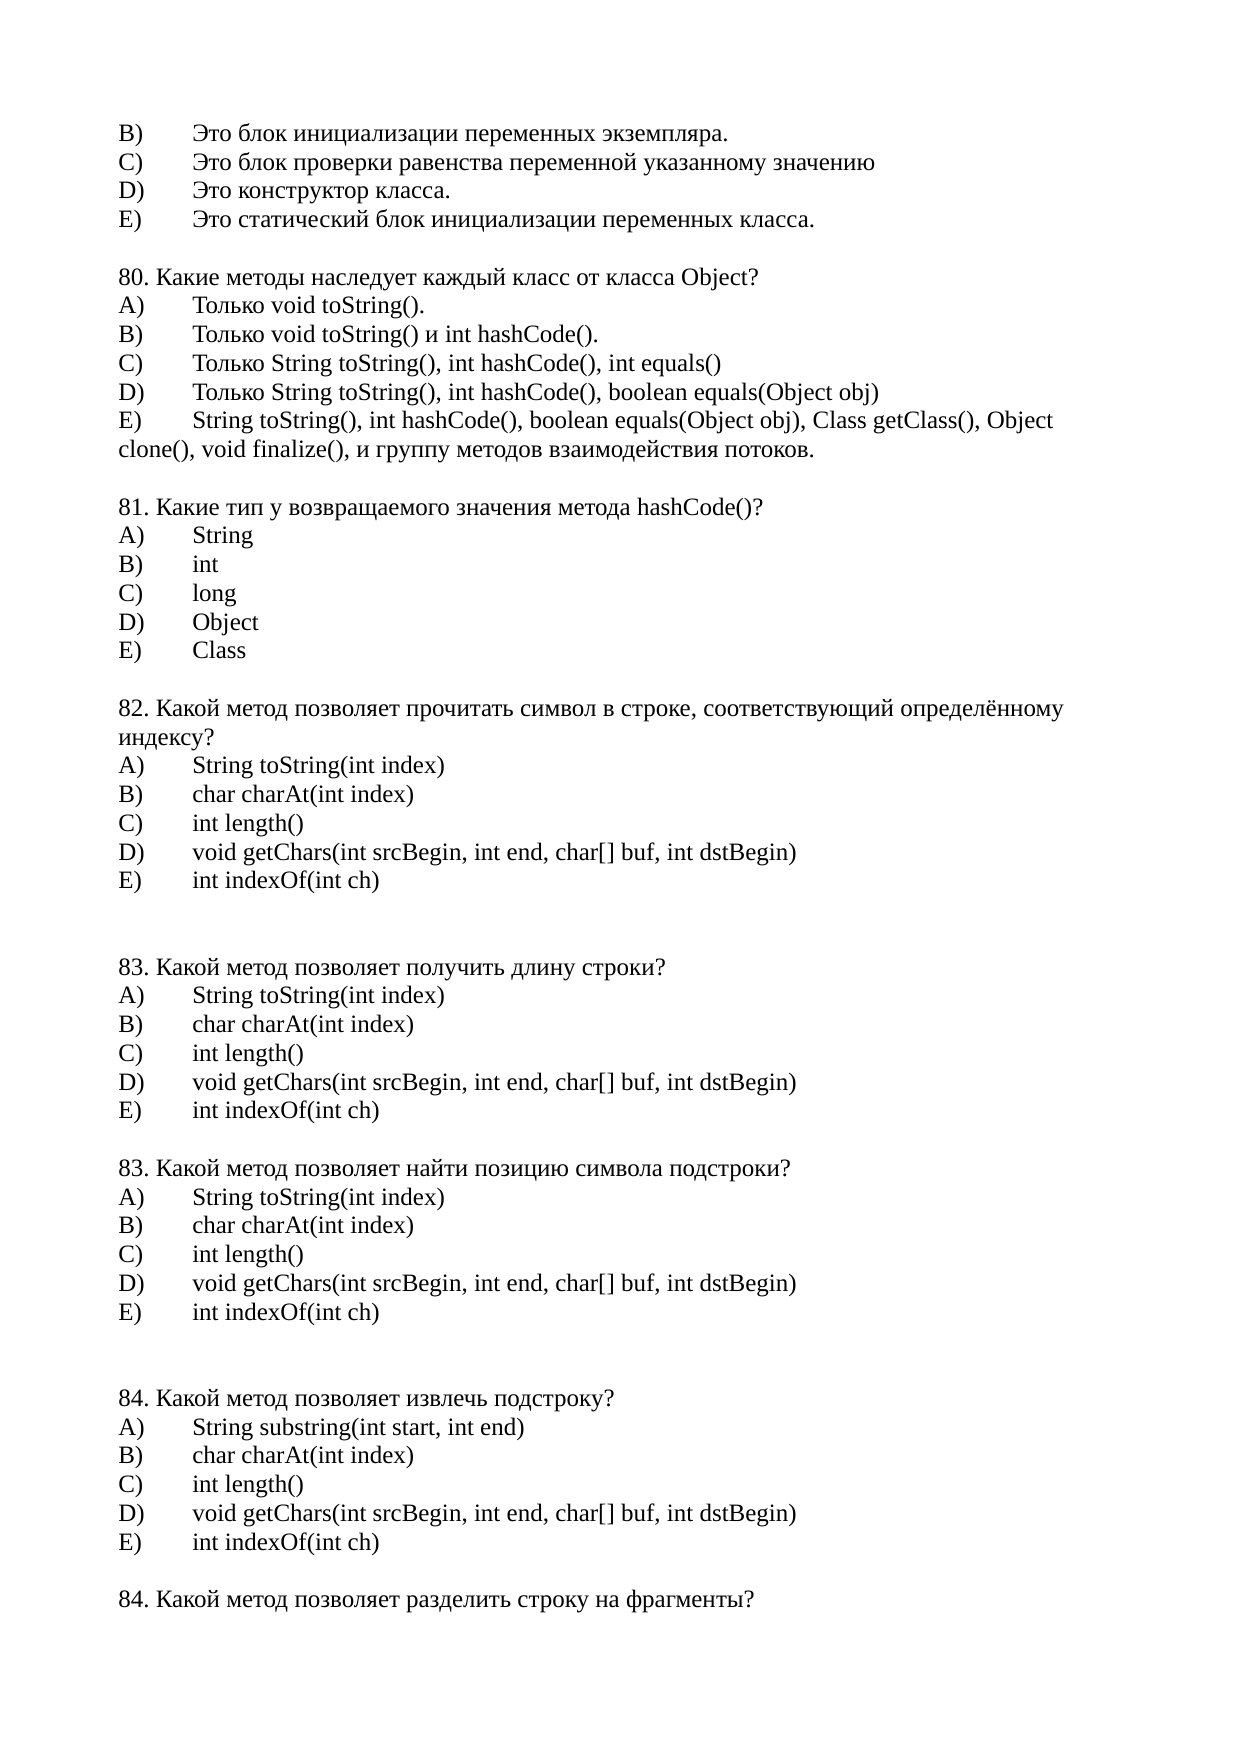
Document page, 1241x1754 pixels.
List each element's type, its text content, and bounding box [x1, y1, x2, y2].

text A) String substring(int start, int end) [118, 1412, 1122, 1441]
text B) char charAt(int index) C) int length() D) void getChars(int srcBegin, int end, char[] buf, int dstBegin) E) int indexOf(int ch) [118, 1441, 1122, 1556]
text B) Только void toString() и int hashCode(). C) Только String toString(), int hashCode(), int equals() D) Только String toString(), int hashCode(), boolean equals(Object obj) E) String toString(), int hashCode(), boolean equals(Object obj), Class getClass(), Object clone(), void finalize(), и группу методов взаимодействия потоков. [118, 319, 1122, 463]
text 80. Какие методы наследует каждый класс от класса Object? [118, 262, 1122, 291]
text 83. Какой метод позволяет найти позицию символа подстроки? [118, 1153, 1122, 1182]
text 84. Какой метод позволяет извлечь подстроку? [118, 1383, 1122, 1412]
text A) Только void toString(). [118, 291, 1122, 319]
text B) char charAt(int index) C) int length() D) void getChars(int srcBegin, int end, char[] buf, int dstBegin) E) int indexOf(int ch) [118, 1211, 1122, 1326]
text A) String toString(int index) [118, 751, 1122, 779]
text B) char charAt(int index) C) int length() D) void getChars(int srcBegin, int end, char[] buf, int dstBegin) E) int indexOf(int ch) [118, 1009, 1122, 1124]
text A) String toString(int index) [118, 1182, 1122, 1211]
text A) String [118, 521, 1122, 549]
text 82. Какой метод позволяет прочитать символ в строке, соответствующий определённому индексу? [118, 693, 1122, 751]
text B) int C) long D) Object E) Class [118, 549, 1122, 664]
text 84. Какой метод позволяет разделить строку на фрагменты? [118, 1584, 1122, 1613]
text B) char charAt(int index) C) int length() D) void getChars(int srcBegin, int end, char[] buf, int dstBegin) E) int indexOf(int ch) [118, 779, 1122, 894]
text B) Это блок инициализации переменных экземпляра. C) Это блок проверки равенства переменной указанному значению D) Это конструктор класса. E) Это статический блок инициализации переменных класса. [118, 118, 1122, 233]
text A) String toString(int index) [118, 981, 1122, 1009]
text 81. Какие тип у возвращаемого значения метода hashCode()? [118, 492, 1122, 521]
text 83. Какой метод позволяет получить длину строки? [118, 952, 1122, 981]
